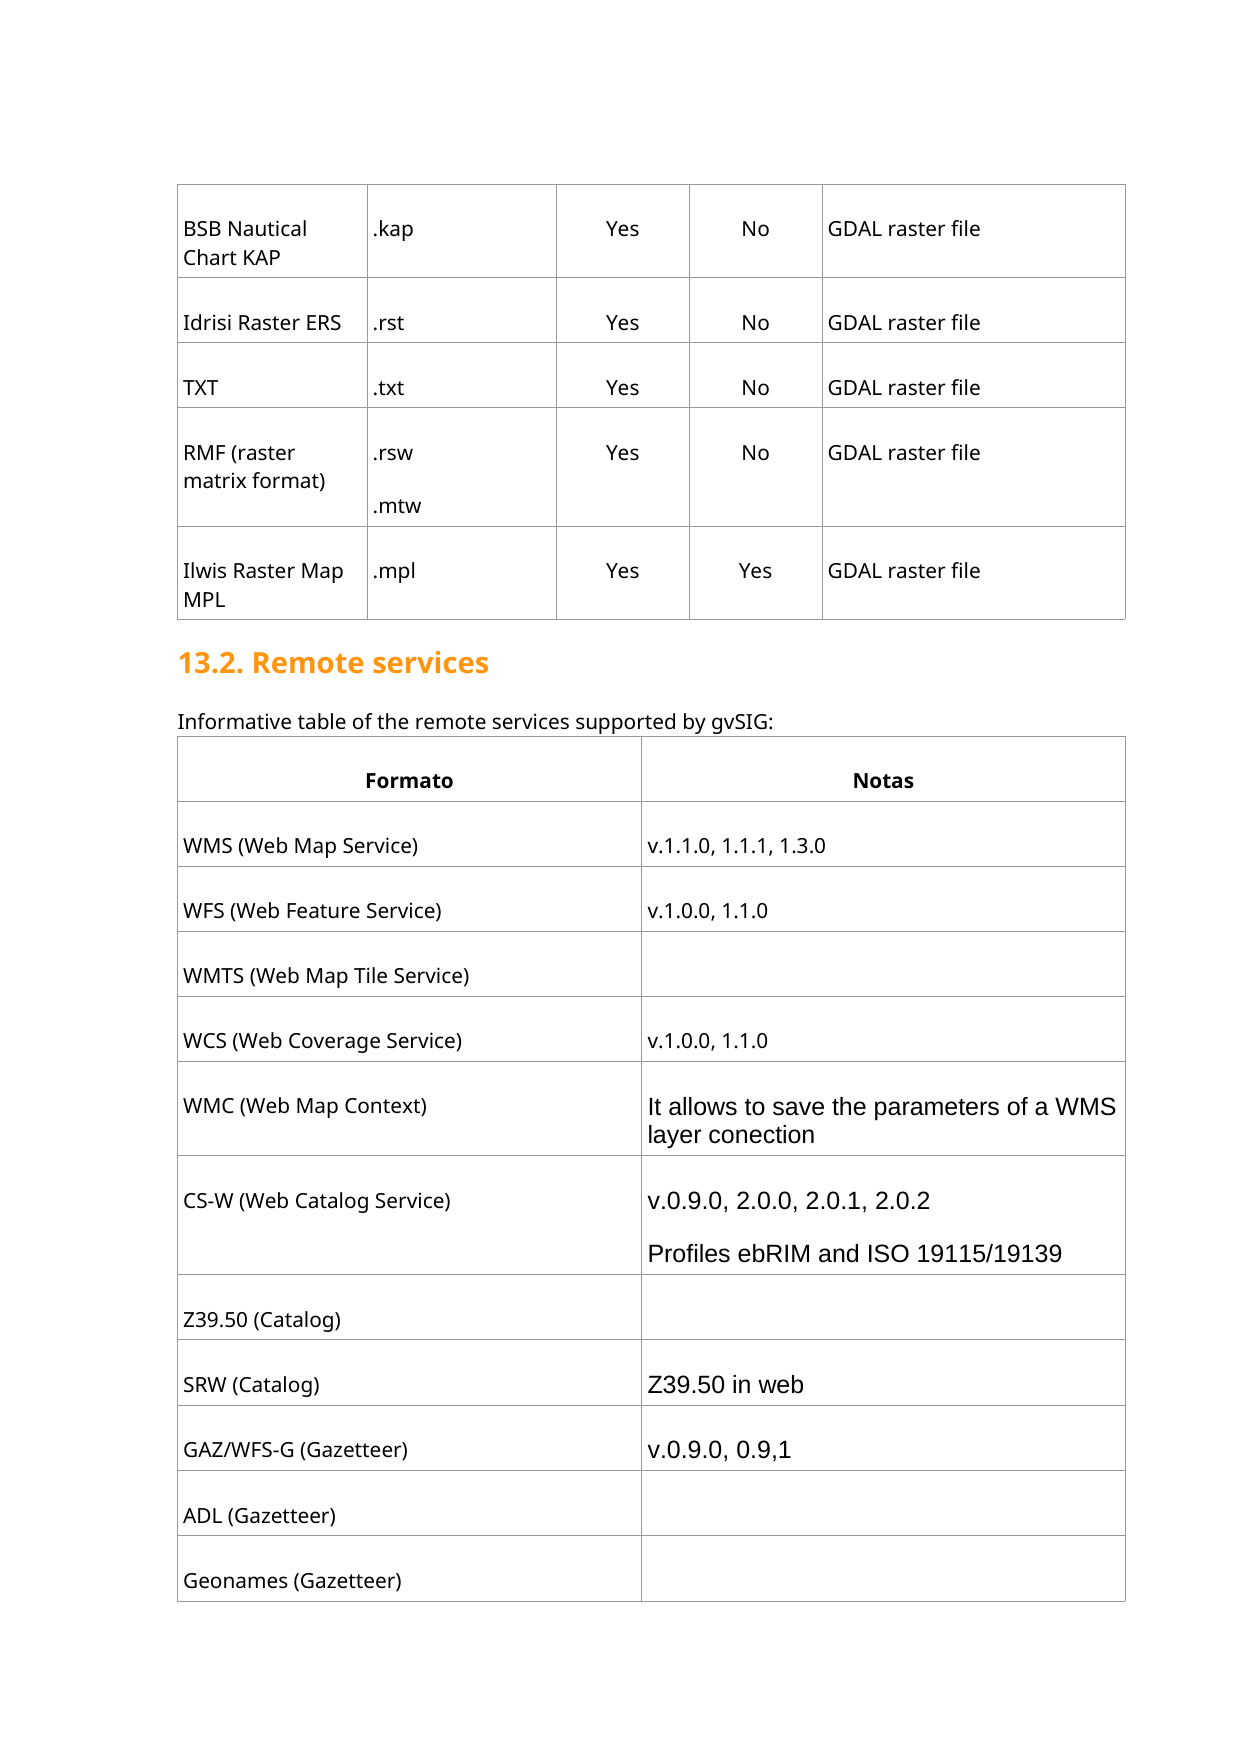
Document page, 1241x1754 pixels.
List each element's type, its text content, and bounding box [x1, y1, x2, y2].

table_cell No [690, 343, 822, 407]
table_cell Idrisi Raster ERS [178, 278, 367, 342]
table_cell v.0.9.0, 2.0.0, 2.0.1, 2.0.2 Profiles ebRIM and ISO 19115/19139 [642, 1156, 1125, 1274]
table_cell GDAL raster file [823, 527, 1125, 619]
table_cell v.1.1.0, 1.1.1, 1.3.0 [642, 802, 1125, 866]
table_cell GDAL raster file [823, 408, 1125, 526]
table_cell WFS (Web Feature Service) [178, 867, 641, 931]
table_cell WMS (Web Map Service) [178, 802, 641, 866]
table_cell .rsw .mtw [368, 408, 556, 526]
table_cell [642, 1275, 1125, 1339]
table_cell WCS (Web Coverage Service) [178, 997, 641, 1061]
table_cell Ilwis Raster Map MPL [178, 527, 367, 619]
text Informative table of the remote services supported by gvSIG: [177, 707, 1125, 736]
table_cell .kap [368, 185, 556, 277]
table_cell No [690, 185, 822, 277]
table_cell [642, 932, 1125, 996]
table_cell v.1.0.0, 1.1.0 [642, 867, 1125, 931]
table_cell Yes [557, 408, 689, 526]
table_cell Geonames (Gazetteer) [178, 1536, 641, 1601]
table_cell SRW (Catalog) [178, 1340, 641, 1404]
table_header Notas [642, 737, 1125, 801]
subtitle 13.2. Remote services [177, 643, 1125, 682]
table_cell BSB Nautical Chart KAP [178, 185, 367, 277]
table_cell Yes [557, 343, 689, 407]
table_cell GDAL raster file [823, 278, 1125, 342]
table_cell .mpl [368, 527, 556, 619]
table_header Formato [178, 737, 641, 801]
table_cell [642, 1471, 1125, 1535]
table_cell Yes [557, 527, 689, 619]
table_cell .rst [368, 278, 556, 342]
table_cell GDAL raster file [823, 343, 1125, 407]
table_cell .txt [368, 343, 556, 407]
table_cell Yes [690, 527, 822, 619]
table_cell WMC (Web Map Context) [178, 1062, 641, 1155]
table_cell TXT [178, 343, 367, 407]
table_cell Z39.50 in web [642, 1340, 1125, 1404]
table_cell No [690, 278, 822, 342]
table_cell Yes [557, 278, 689, 342]
table_cell Z39.50 (Catalog) [178, 1275, 641, 1339]
table_cell v.1.0.0, 1.1.0 [642, 997, 1125, 1061]
table_cell CS-W (Web Catalog Service) [178, 1156, 641, 1274]
table_cell WMTS (Web Map Tile Service) [178, 932, 641, 996]
table_cell No [690, 408, 822, 526]
table_cell v.0.9.0, 0.9,1 [642, 1406, 1125, 1470]
table_cell ADL (Gazetteer) [178, 1471, 641, 1535]
table_cell [642, 1536, 1125, 1601]
table_cell GDAL raster file [823, 185, 1125, 277]
table_cell It allows to save the parameters of a WMS layer conection [642, 1062, 1125, 1155]
table_cell Yes [557, 185, 689, 277]
table_cell RMF (raster matrix format) [178, 408, 367, 526]
table_cell GAZ/WFS-G (Gazetteer) [178, 1406, 641, 1470]
